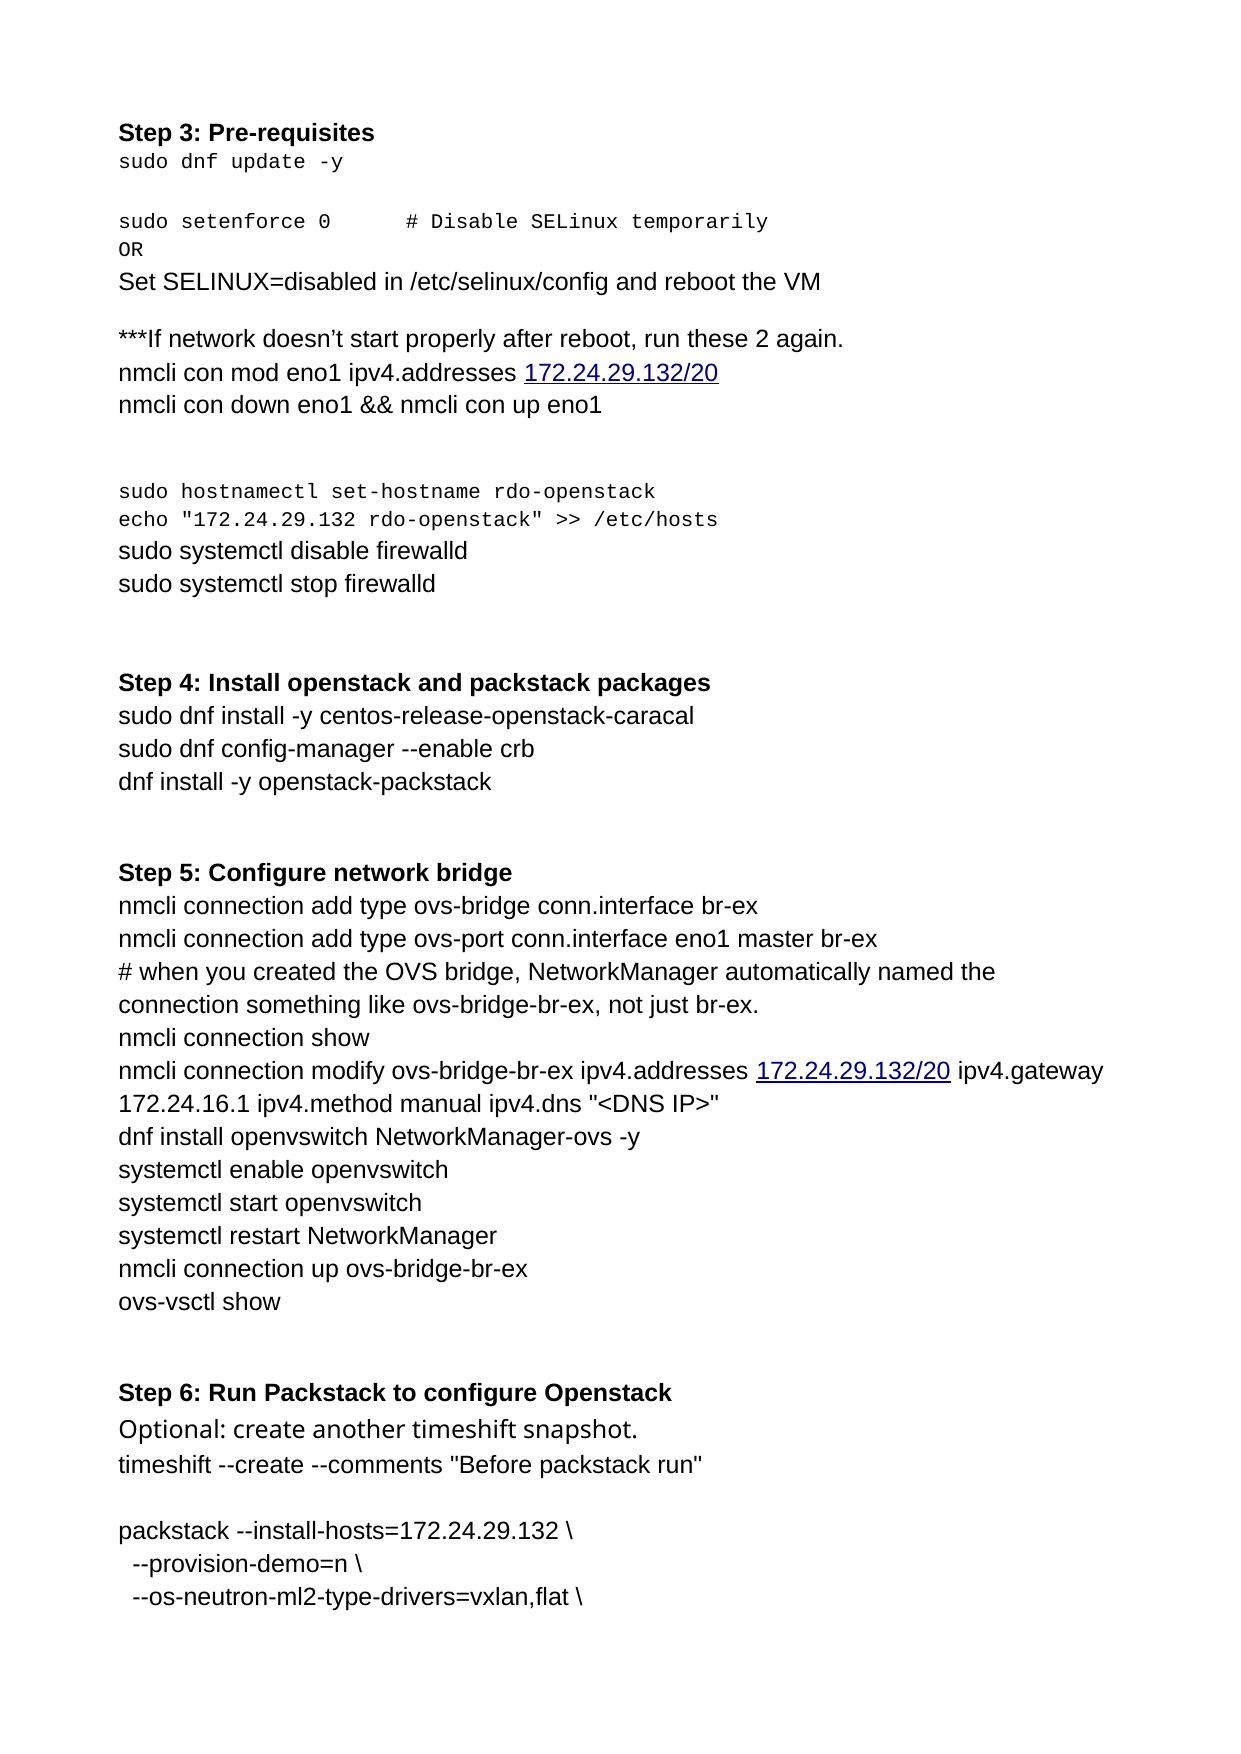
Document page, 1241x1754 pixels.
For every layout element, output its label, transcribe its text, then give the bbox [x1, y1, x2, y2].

text ovs-vsctl show [118, 1287, 1122, 1316]
text dnf install -y openstack-packstack [118, 767, 1122, 796]
text OR Set SELINUX=disabled in /etc/selinux/config and reboot the VM [118, 238, 1122, 295]
text --provision-demo=n \ [118, 1549, 1122, 1578]
text sudo systemctl stop firewalld [118, 569, 1122, 598]
text nmcli connection modify ovs-bridge-br-ex ipv4.addresses 172.24.29.132/20 ipv4.gateway 172.24.16.1 ipv4.method manual ipv4.dns "<DNS IP>" [118, 1056, 1122, 1118]
text nmcli connection add type ovs-port conn.interface eno1 master br-ex [118, 924, 1122, 953]
text ***If network doesn’t start properly after reboot, run these 2 again. nmcli con mod eno1 ipv4.addresses 172.24.29.132/20 [118, 324, 1122, 386]
text --os-neutron-ml2-type-drivers=vxlan,flat \ [118, 1582, 1122, 1611]
text nmcli connection show [118, 1023, 1122, 1052]
text nmcli con down eno1 && nmcli con up eno1 [118, 391, 1122, 419]
text systemctl start openvswitch [118, 1188, 1122, 1217]
text systemctl enable openvswitch [118, 1155, 1122, 1184]
text Step 4: Install openstack and packstack packages [118, 668, 1122, 697]
text sudo hostnamectl set-hostname rdo-openstack [118, 482, 1122, 505]
text dnf install openvswitch NetworkManager-ovs -y [118, 1122, 1122, 1151]
text echo "172.24.29.132 rdo-openstack" >> /etc/hosts [118, 509, 1122, 532]
text sudo dnf config-manager --enable crb [118, 734, 1122, 763]
text Optional: create another timeshift snapshot. timeshift --create --comments "Before packstack run" packstack --install-hosts=172.24.29.132 \ [118, 1411, 1122, 1544]
text Step 3: Pre-requisites [118, 118, 1122, 147]
text systemctl restart NetworkManager [118, 1221, 1122, 1250]
text Step 5: Configure network bridge nmcli connection add type ovs-bridge conn.interface br-ex [118, 858, 1122, 920]
text sudo dnf install -y centos-release-openstack-caracal [118, 701, 1122, 730]
text Step 6: Run Packstack to configure Openstack [118, 1378, 1122, 1407]
text nmcli connection up ovs-bridge-br-ex [118, 1254, 1122, 1283]
text sudo setenforce 0 # Disable SELinux temporarily [118, 211, 1122, 235]
text # when you created the OVS bridge, NetworkManager automatically named the connection something like ovs-bridge-br-ex, not just br-ex. [118, 957, 1122, 1019]
text sudo dnf update -y [118, 151, 1122, 175]
text sudo systemctl disable firewalld [118, 536, 1122, 565]
